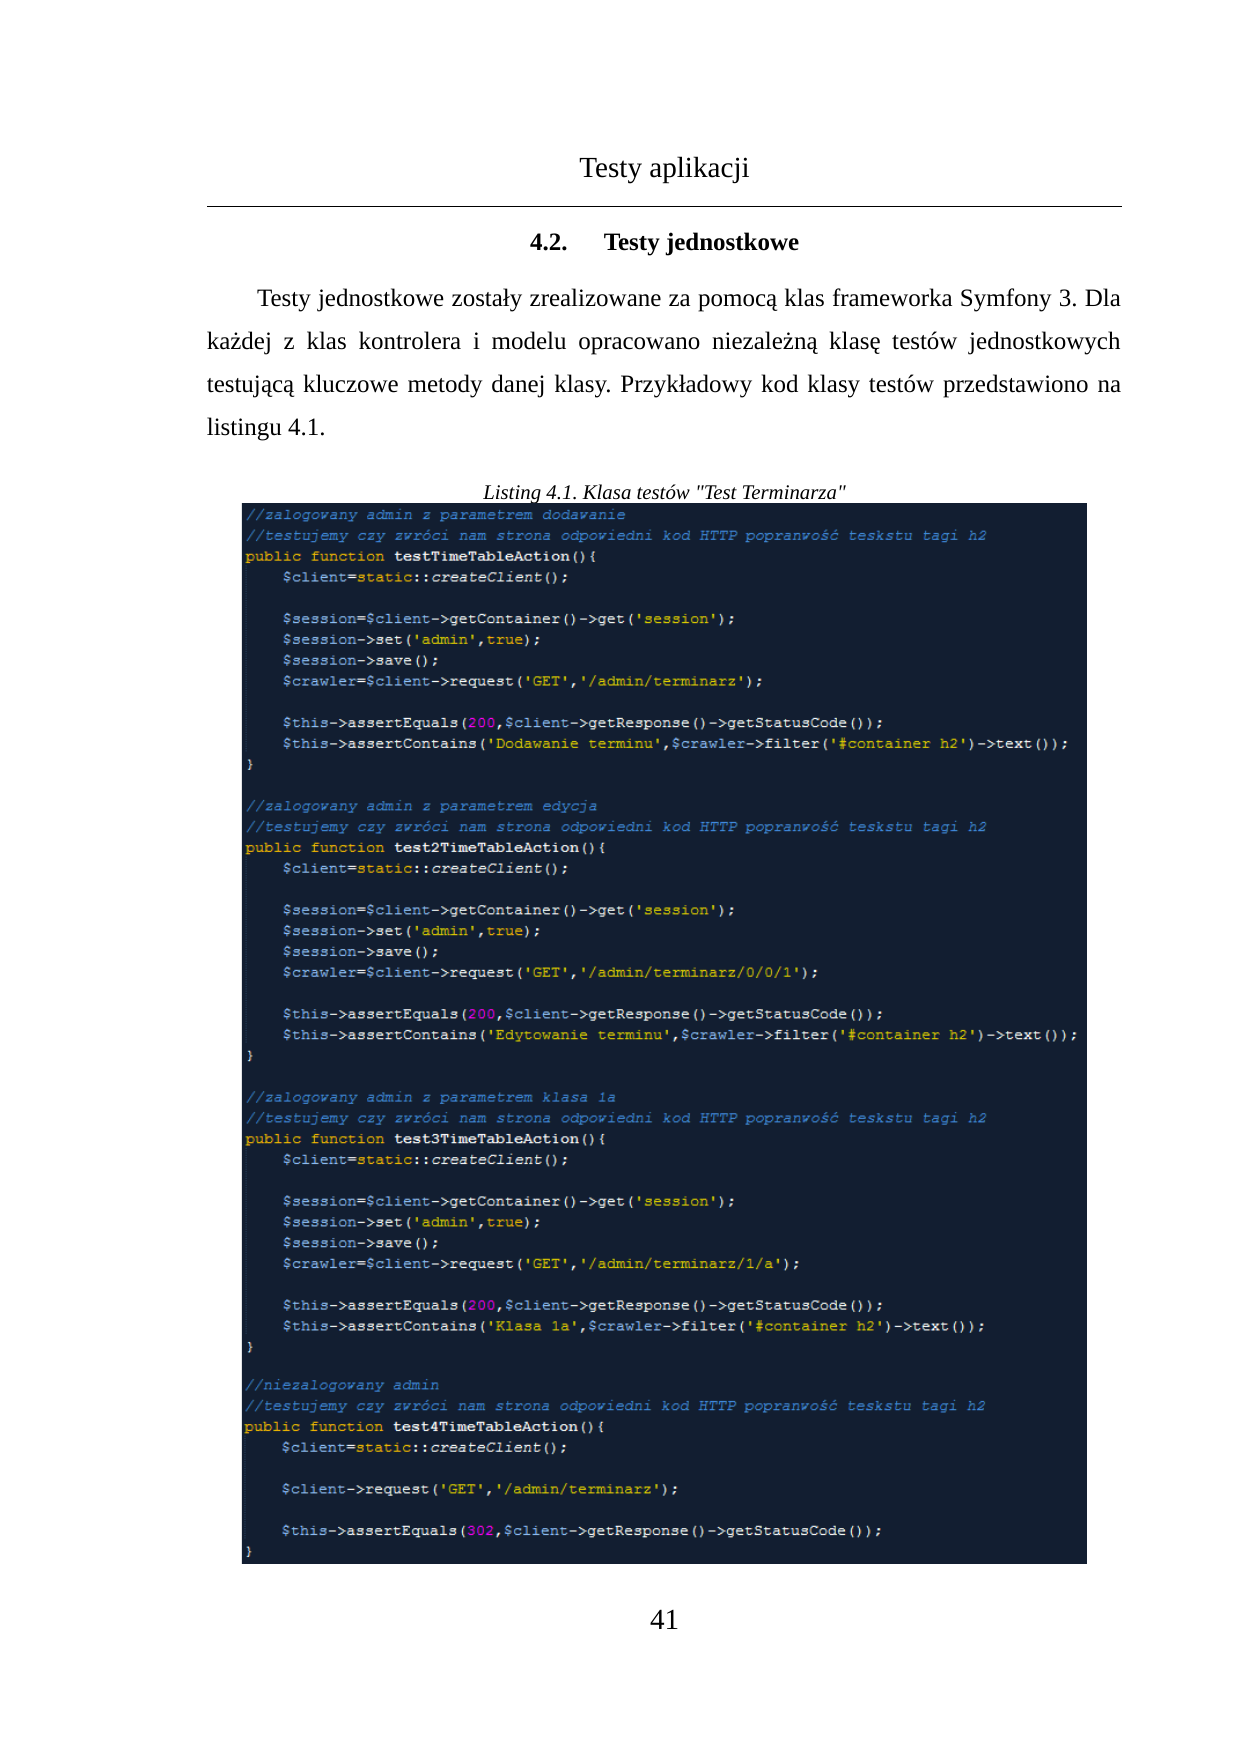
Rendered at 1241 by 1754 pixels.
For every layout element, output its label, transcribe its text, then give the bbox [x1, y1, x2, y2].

picture [241, 503, 1087, 1564]
subtitle Testy jednostkowe [207, 227, 1122, 256]
list Listing 4.1. Klasa testów "Test Terminarza" [242, 480, 1087, 503]
text Testy jednostkowe zostały zrealizowane za pomocą klas frameworka Symfony 3. Dla każdej z klas kontrolera i modelu opracowano niezależną klasę testów jednostkowych testującą kluczowe metody danej klasy. Przykładowy kod klasy testów przedstawiono na listingu 4.1. [207, 283, 1122, 441]
